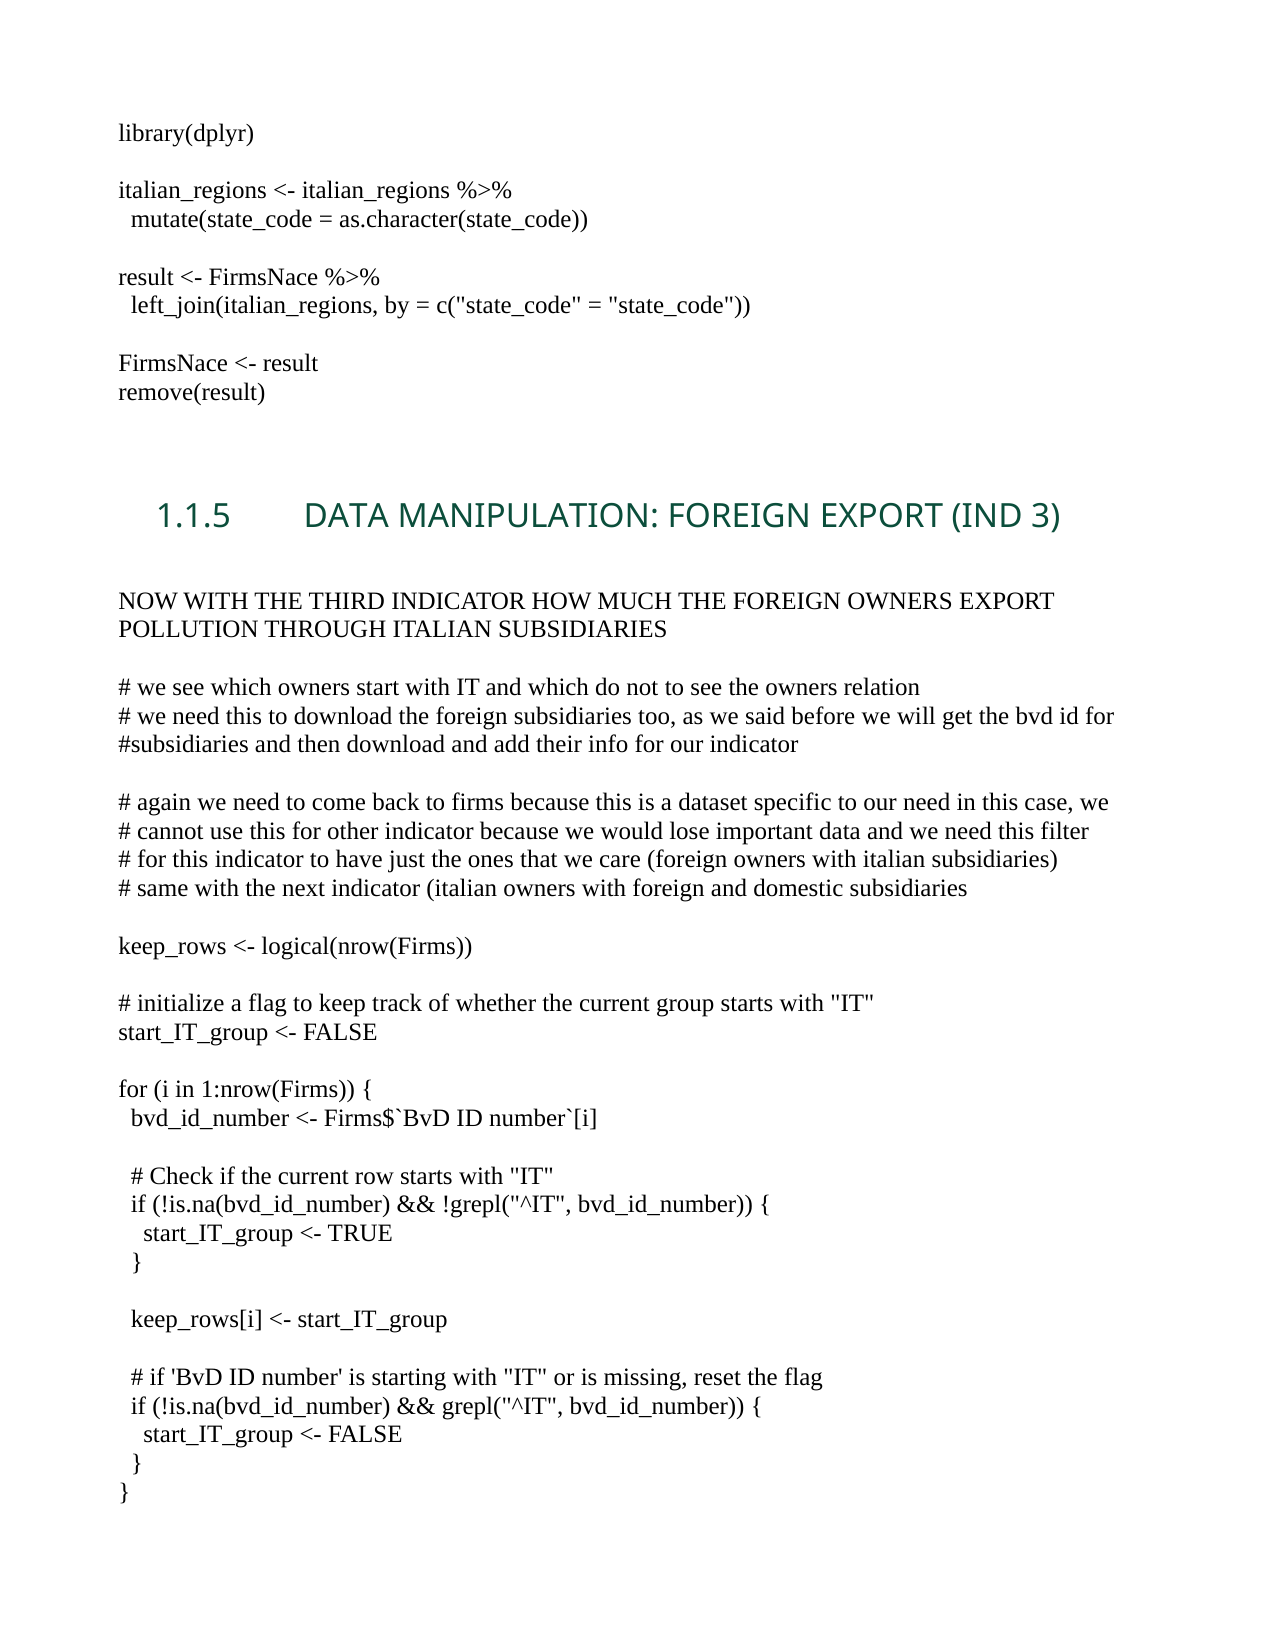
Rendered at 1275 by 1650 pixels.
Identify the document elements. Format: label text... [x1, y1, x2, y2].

text mutate(state_code = as.character(state_code)) [118, 204, 1157, 233]
text # again we need to come back to firms because this is a dataset specific to our need in this case, we [118, 787, 1157, 816]
text start_IT_group <- TRUE [118, 1218, 1157, 1247]
text # we see which owners start with IT and which do not to see the owners relation [118, 672, 1157, 701]
text for (i in 1:nrow(Firms)) { [118, 1074, 1157, 1103]
text } [118, 1247, 1157, 1276]
text # if 'BvD ID number' is starting with "IT" or is missing, reset the flag [118, 1362, 1157, 1391]
text if (!is.na(bvd_id_number) && grepl("^IT", bvd_id_number)) { [118, 1391, 1157, 1419]
text # same with the next indicator (italian owners with foreign and domestic subsidiaries [118, 873, 1157, 902]
text FirmsNace <- result [118, 348, 1157, 377]
text # cannot use this for other indicator because we would lose important data and we need this filter [118, 816, 1157, 844]
text result <- FirmsNace %>% [118, 262, 1157, 291]
text left_join(italian_regions, by = c("state_code" = "state_code")) [118, 291, 1157, 319]
text } [118, 1448, 1157, 1477]
text start_IT_group <- FALSE [118, 1419, 1157, 1448]
text # for this indicator to have just the ones that we care (foreign owners with italian subsidiaries) [118, 844, 1157, 873]
text library(dplyr) [118, 118, 1157, 147]
text remove(result) [118, 377, 1157, 406]
text start_IT_group <- FALSE [118, 1017, 1157, 1046]
text NOW WITH THE THIRD INDICATOR HOW MUCH THE FOREIGN OWNERS EXPORT POLLUTION THROUGH ITALIAN SUBSIDIARIES [118, 586, 1157, 643]
text # initialize a flag to keep track of whether the current group starts with "IT" [118, 988, 1157, 1017]
text if (!is.na(bvd_id_number) && !grepl("^IT", bvd_id_number)) { [118, 1189, 1157, 1218]
text bvd_id_number <- Firms$`BvD ID number`[i] [118, 1103, 1157, 1132]
text } [118, 1477, 1157, 1506]
text keep_rows <- logical(nrow(Firms)) [118, 931, 1157, 959]
text keep_rows[i] <- start_IT_group [118, 1304, 1157, 1333]
text italian_regions <- italian_regions %>% [118, 176, 1157, 204]
list DATA MANIPULATION: FOREIGN EXPORT (IND 3) [156, 492, 1157, 537]
text # Check if the current row starts with "IT" [118, 1161, 1157, 1189]
text # we need this to download the foreign subsidiaries too, as we said before we will get the bvd id for #subsidiaries and then download and add their info for our indicator [118, 701, 1157, 758]
